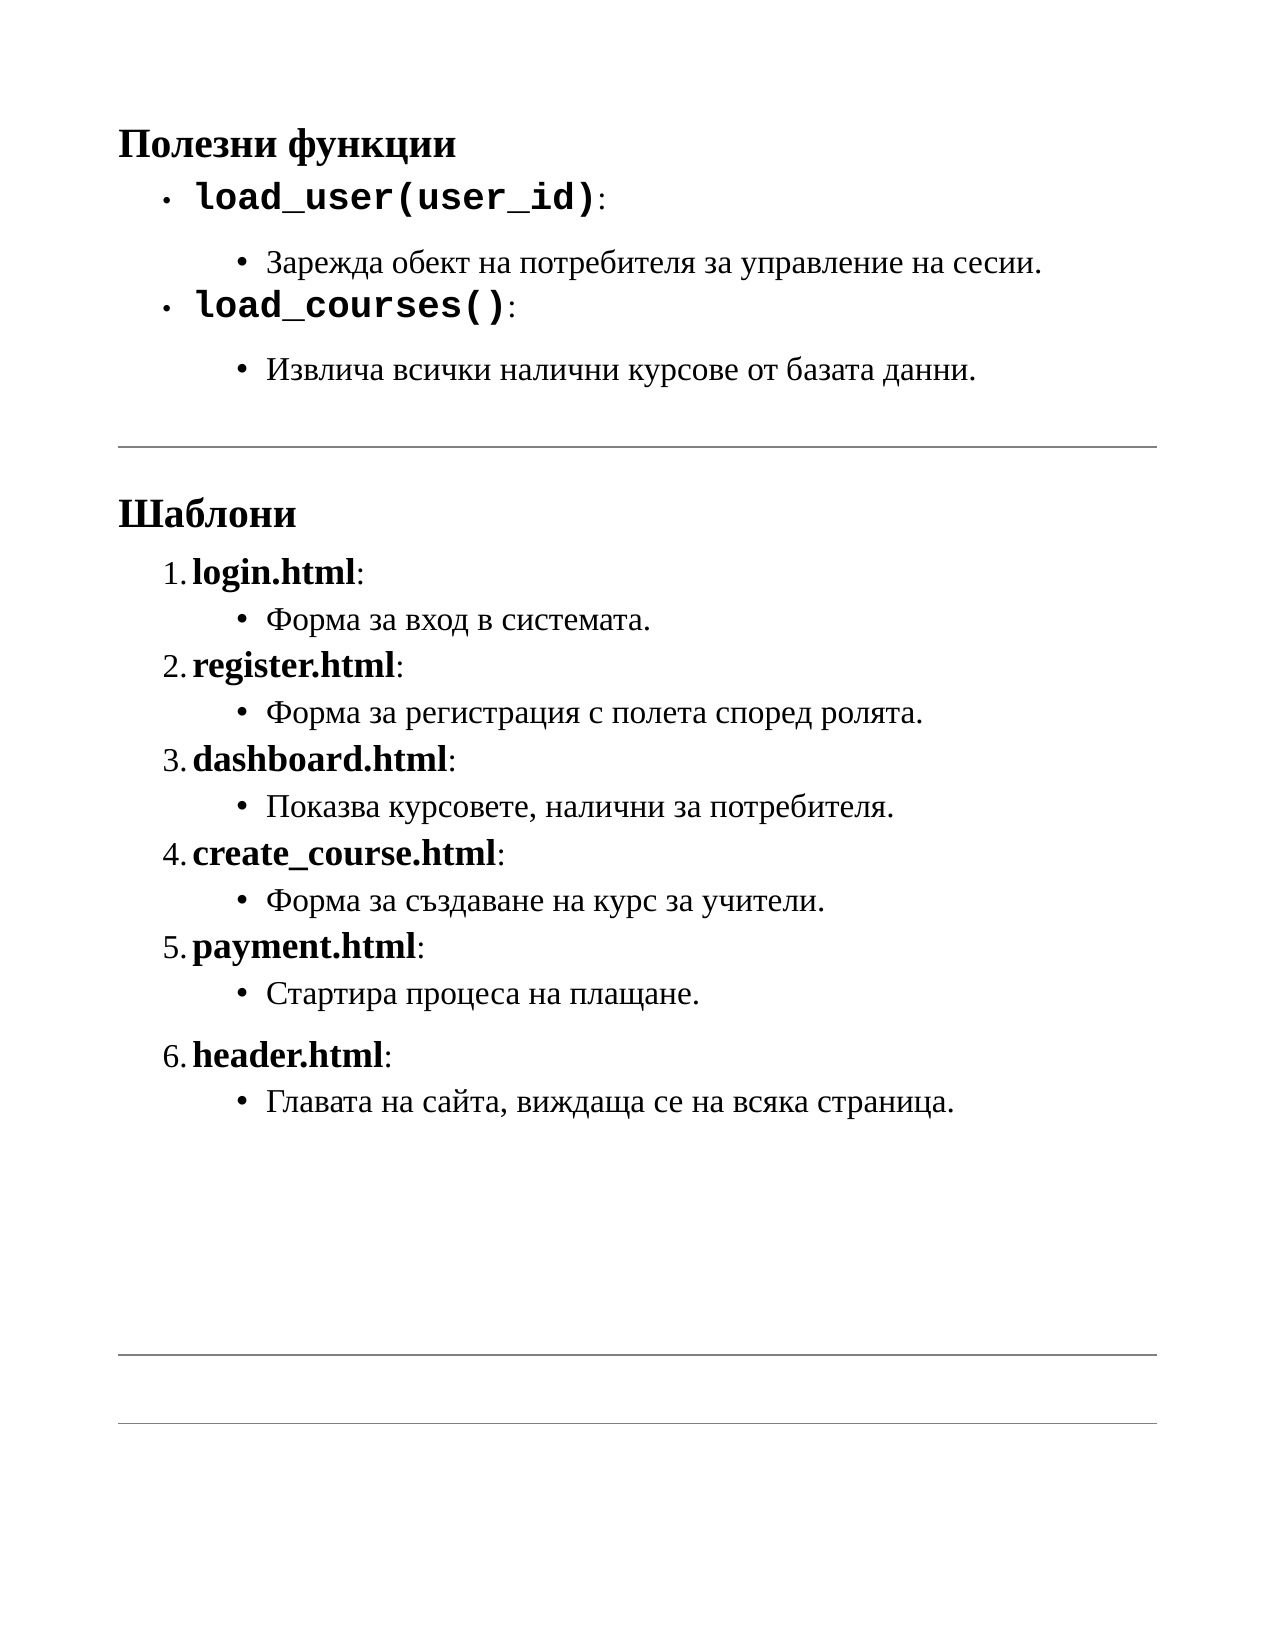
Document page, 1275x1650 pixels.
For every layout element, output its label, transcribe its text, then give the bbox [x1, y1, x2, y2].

subtitle Шаблони [118, 489, 1157, 537]
list Стартира процеса на плащане. [236, 973, 1157, 1012]
list Показва курсовете, налични за потребителя. [236, 786, 1157, 824]
list Главата на сайта, виждаща се на всяка страница. [236, 1082, 1157, 1120]
list register.html: [162, 643, 1157, 686]
list Извлича всички налични курсове от базата данни. [236, 349, 1157, 388]
list create_course.html: [162, 830, 1157, 873]
list Форма за регистрация с полета според ролята. [236, 692, 1157, 731]
list Форма за вход в системата. [236, 599, 1157, 637]
list Зарежда обект на потребителя за управление на сесии. [236, 242, 1157, 280]
list dashboard.html: [162, 737, 1157, 780]
subtitle Полезни функции [118, 118, 1157, 166]
list Форма за създаване на курс за учители. [236, 880, 1157, 918]
list login.html: [162, 549, 1157, 592]
list load_courses(): [162, 286, 1157, 328]
list load_user(user_id): [162, 178, 1157, 221]
list payment.html: [162, 924, 1157, 967]
list header.html: [162, 1032, 1157, 1075]
